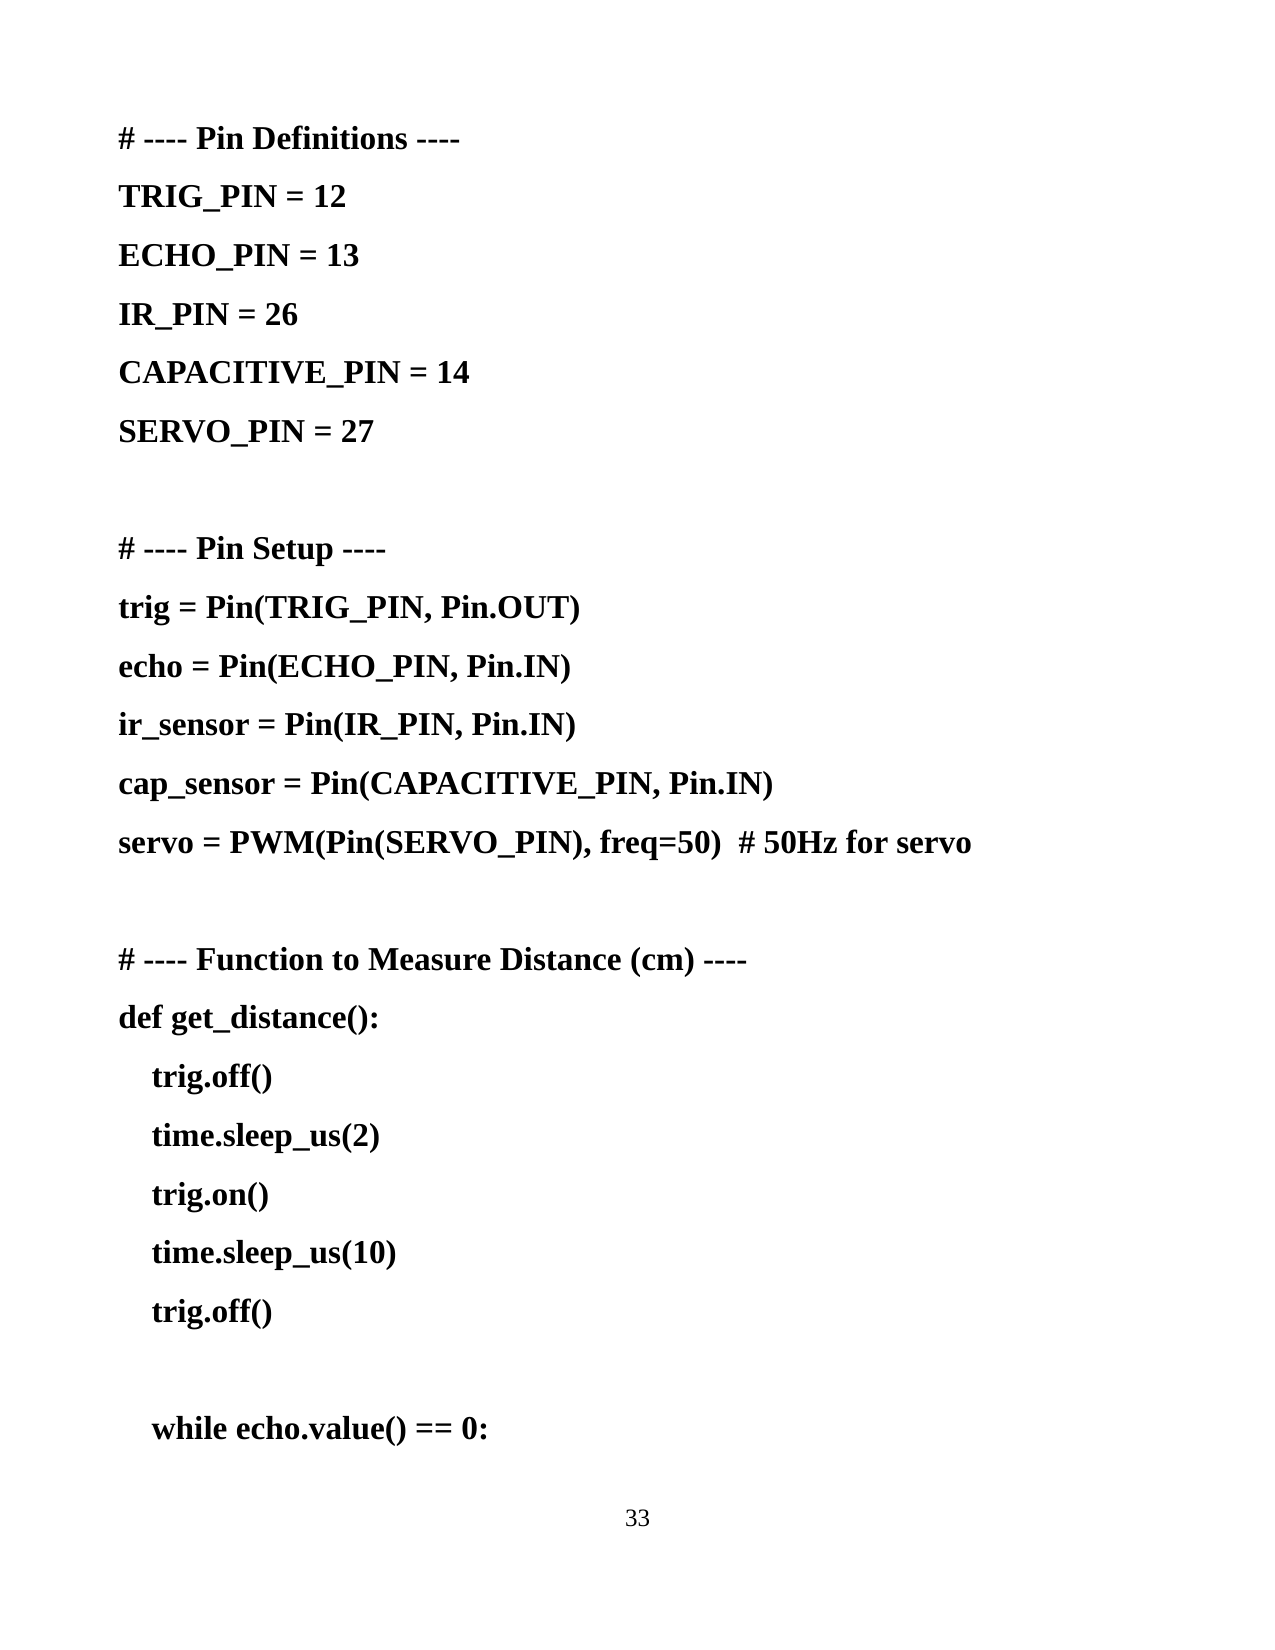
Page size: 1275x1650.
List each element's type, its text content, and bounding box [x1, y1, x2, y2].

text ir_sensor = Pin(IR_PIN, Pin.IN) [118, 704, 1157, 743]
text # ---- Pin Setup ---- [118, 529, 1157, 567]
text servo = PWM(Pin(SERVO_PIN), freq=50) # 50Hz for servo [118, 822, 1157, 860]
text trig.off() [118, 1291, 1157, 1329]
text TRIG_PIN = 12 [118, 177, 1157, 215]
text cap_sensor = Pin(CAPACITIVE_PIN, Pin.IN) [118, 763, 1157, 802]
text SERVO_PIN = 27 [118, 411, 1157, 450]
text # ---- Pin Definitions ---- [118, 118, 1157, 156]
text time.sleep_us(2) [118, 1115, 1157, 1153]
text CAPACITIVE_PIN = 14 [118, 353, 1157, 391]
text def get_distance(): [118, 998, 1157, 1036]
text ECHO_PIN = 13 [118, 235, 1157, 274]
text time.sleep_us(10) [118, 1232, 1157, 1271]
text IR_PIN = 26 [118, 294, 1157, 332]
text trig.on() [118, 1174, 1157, 1212]
text trig = Pin(TRIG_PIN, Pin.OUT) [118, 587, 1157, 626]
text # ---- Function to Measure Distance (cm) ---- [118, 939, 1157, 977]
text trig.off() [118, 1056, 1157, 1095]
text echo = Pin(ECHO_PIN, Pin.IN) [118, 646, 1157, 684]
text while echo.value() == 0: [118, 1408, 1157, 1447]
